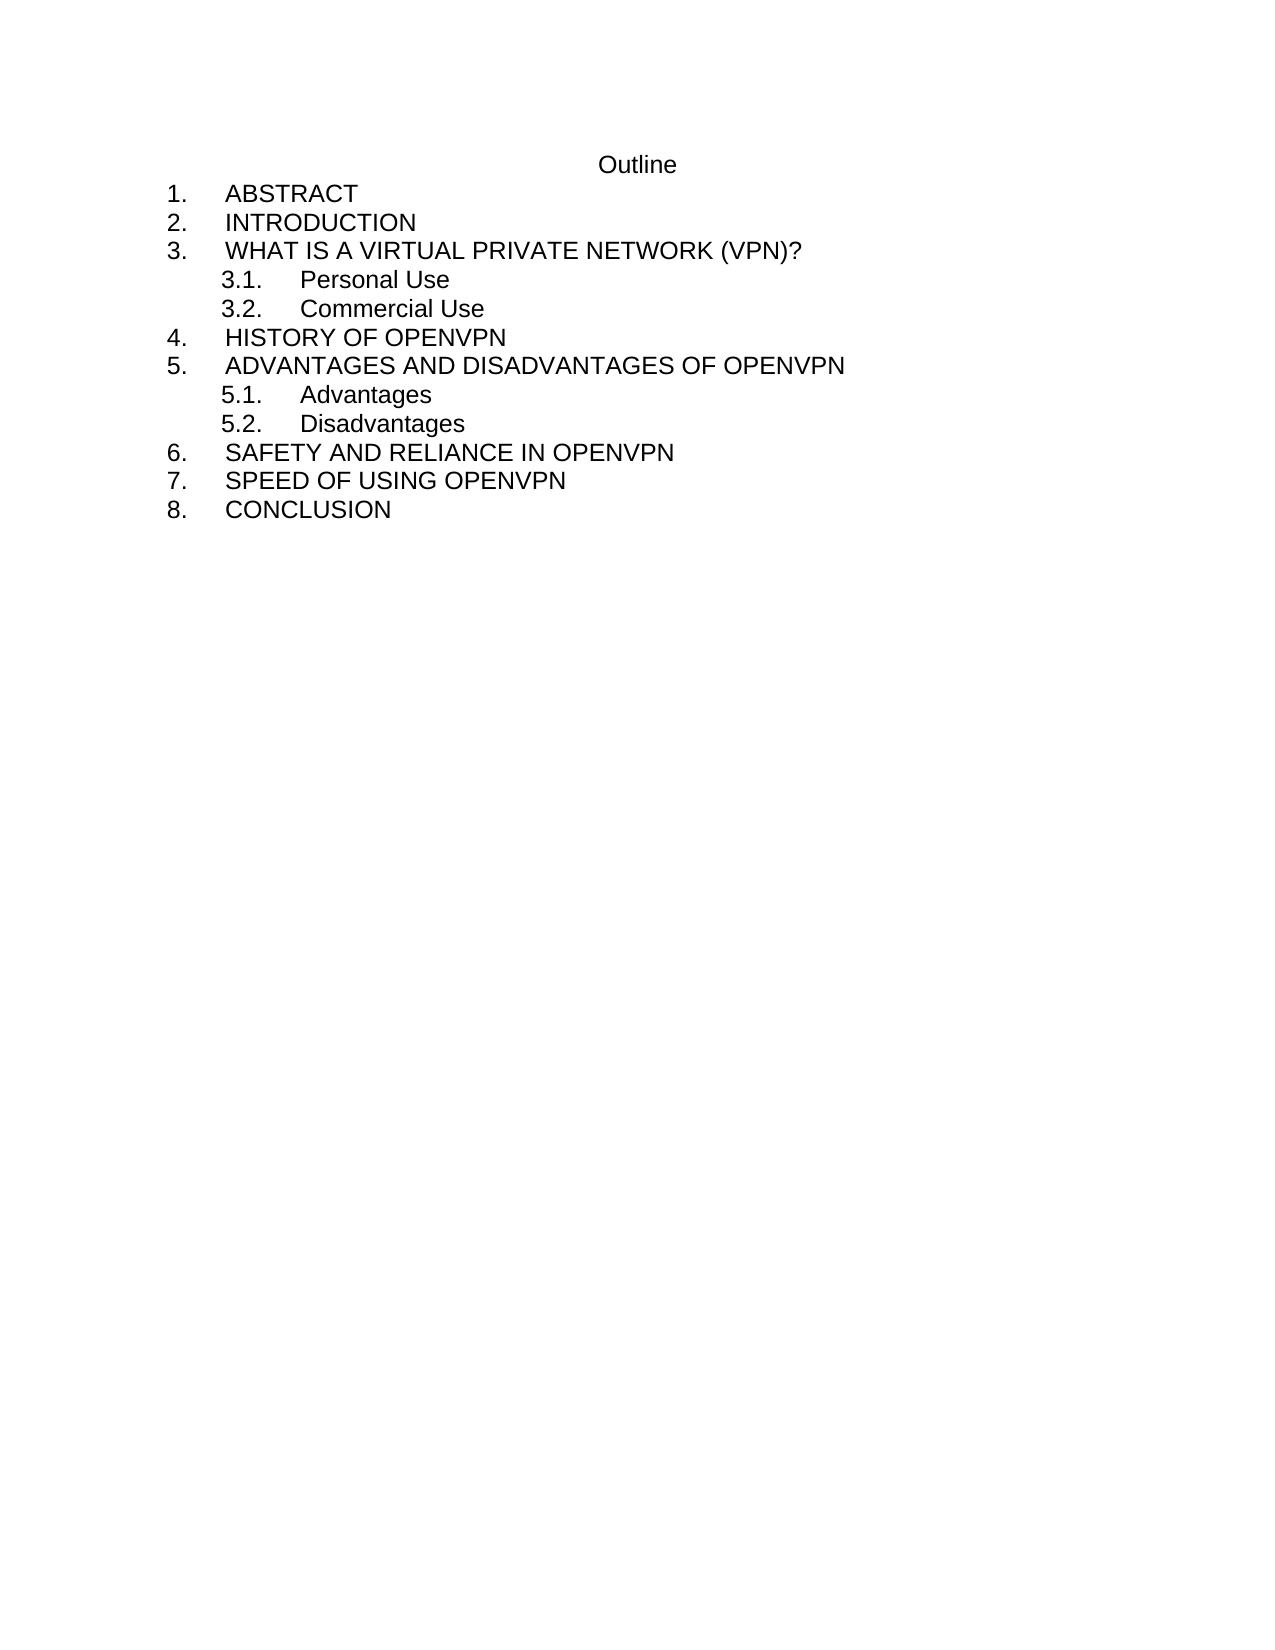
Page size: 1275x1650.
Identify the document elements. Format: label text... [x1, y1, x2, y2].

list INTRODUCTION [187, 207, 1125, 236]
text Outline [150, 150, 1125, 179]
list Disadvantages [262, 409, 1125, 437]
list ABSTRACT [187, 179, 1125, 207]
list SAFETY AND RELIANCE IN OPENVPN [187, 437, 1125, 466]
list Personal Use [262, 265, 1125, 294]
list Commercial Use [262, 294, 1125, 322]
list ADVANTAGES AND DISADVANTAGES OF OPENVPN [187, 351, 1125, 380]
list CONCLUSION [187, 495, 1125, 524]
list HISTORY OF OPENVPN [187, 322, 1125, 351]
list Advantages [262, 380, 1125, 409]
list WHAT IS A VIRTUAL PRIVATE NETWORK (VPN)? [187, 236, 1125, 265]
list SPEED OF USING OPENVPN [187, 466, 1125, 495]
